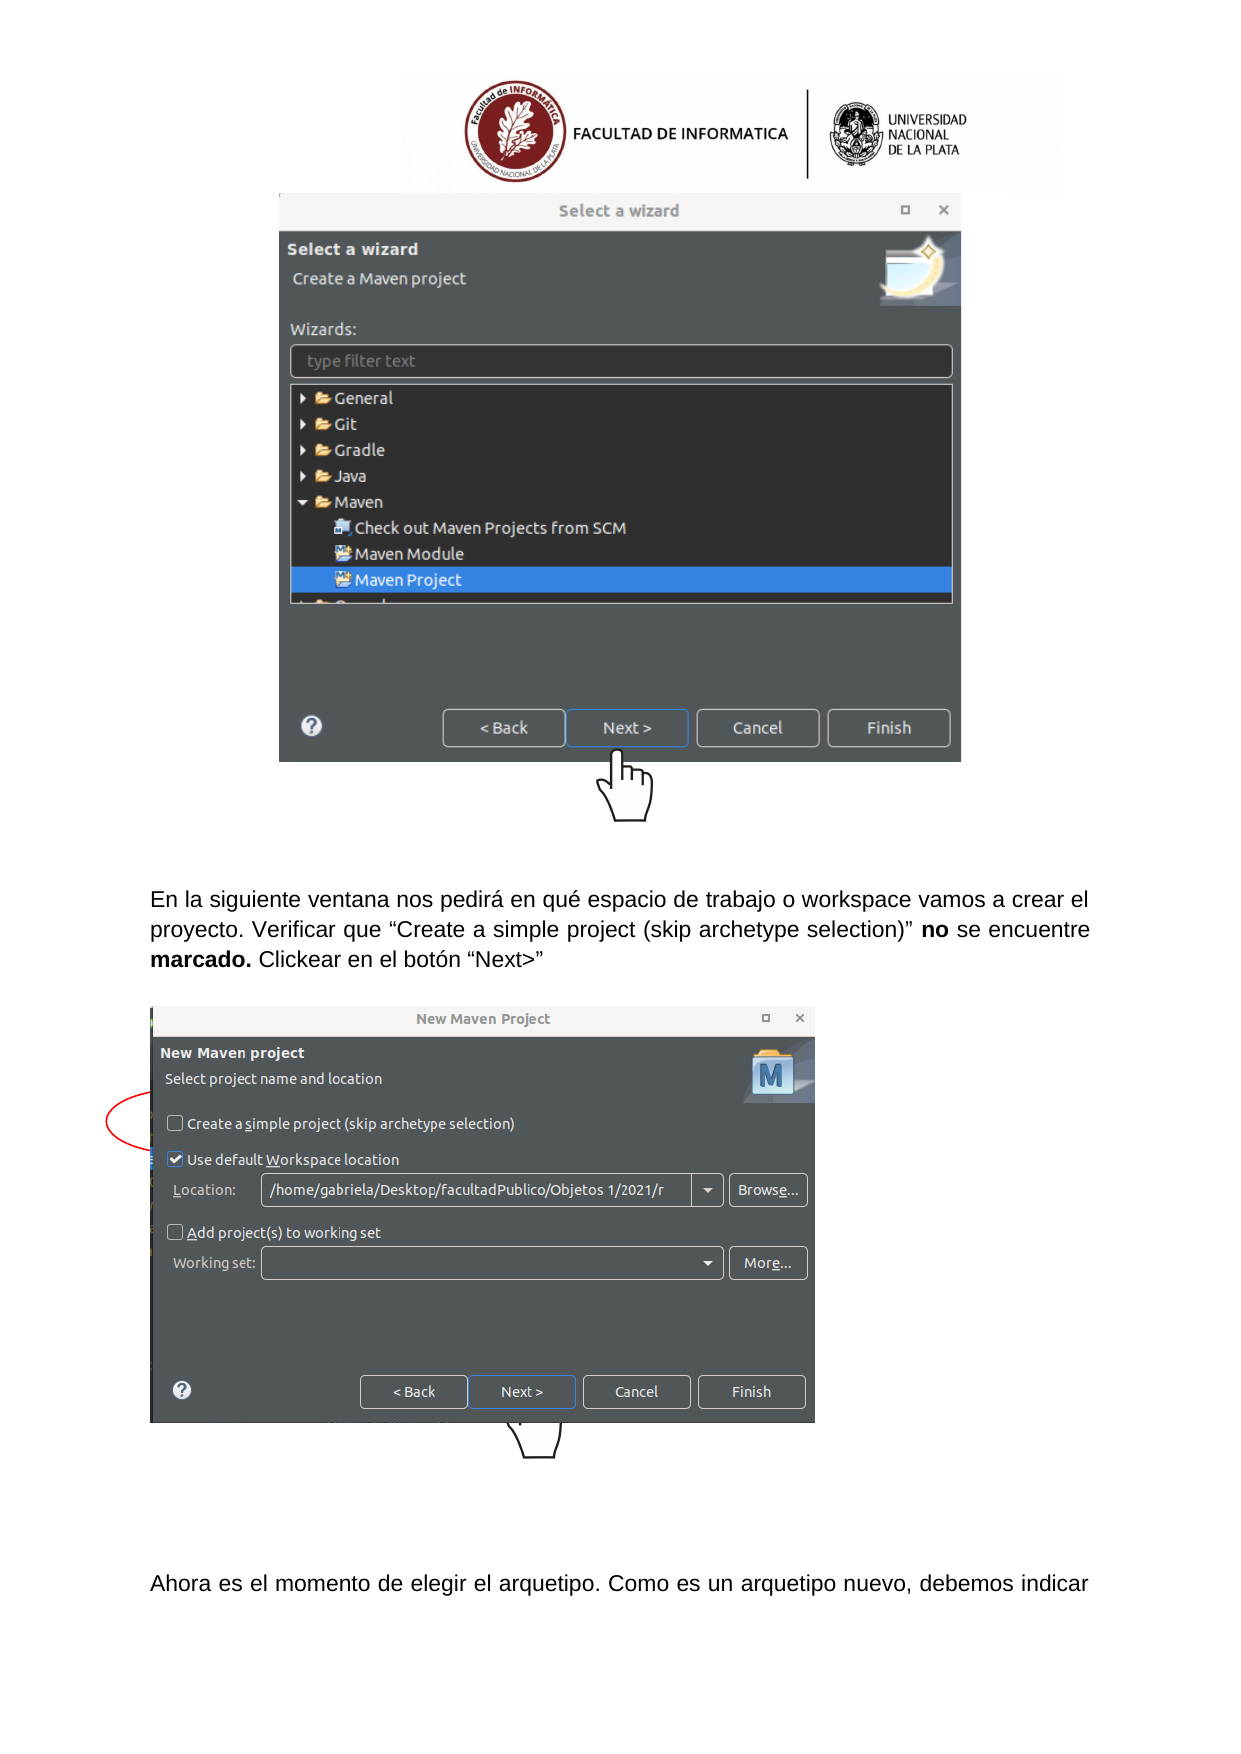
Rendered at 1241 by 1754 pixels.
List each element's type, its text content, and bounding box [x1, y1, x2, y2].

picture [150, 1006, 815, 1462]
picture [279, 75, 1064, 825]
text En la siguiente ventana nos pedirá en qué espacio de trabajo o workspace vamos a crear el proyecto. Verificar que “Create a simple project (skip archetype selection)” no se encuentre marcado. Clickear en el botón “Next>” [150, 886, 1090, 973]
text Ahora es el momento de elegir el arquetipo. Como es un arquetipo nuevo, debemos indicar [150, 1570, 1090, 1596]
